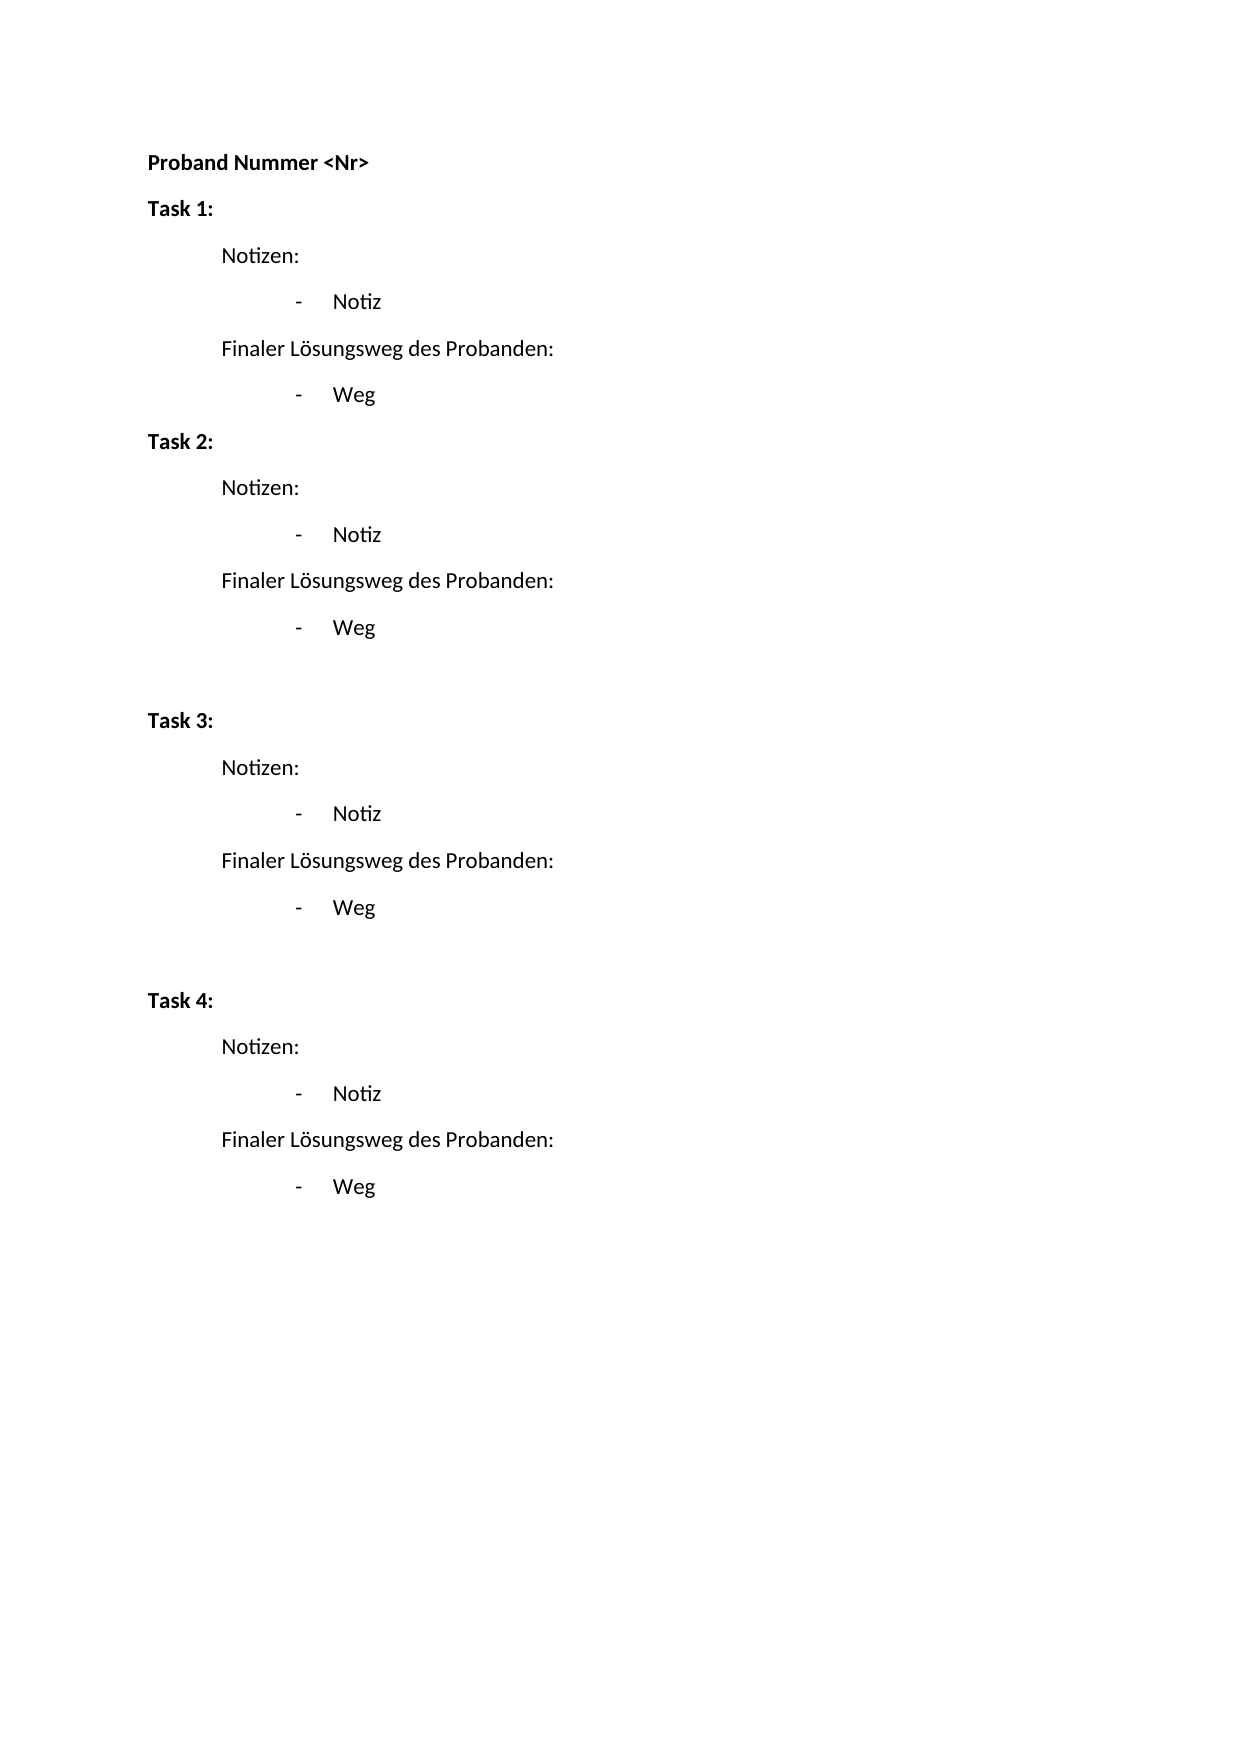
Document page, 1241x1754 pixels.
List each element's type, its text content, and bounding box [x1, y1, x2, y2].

text Proband Nummer <Nr> [148, 148, 1093, 176]
list Notiz [295, 799, 1093, 827]
text Finaler Lösungsweg des Probanden: [148, 567, 1093, 595]
text Task 4: [148, 986, 1093, 1014]
text Task 2: [148, 427, 1093, 455]
text Notizen: [148, 753, 1093, 781]
list Weg [295, 893, 1093, 921]
text Finaler Lösungsweg des Probanden: [148, 1125, 1093, 1153]
list Weg [295, 380, 1093, 408]
list Notiz [295, 287, 1093, 315]
list Weg [295, 613, 1093, 641]
text Finaler Lösungsweg des Probanden: [148, 334, 1093, 362]
text Task 3: [148, 706, 1093, 734]
text Finaler Lösungsweg des Probanden: [148, 846, 1093, 874]
list Weg [295, 1172, 1093, 1200]
text Task 1: [148, 194, 1093, 222]
list Notiz [295, 1079, 1093, 1107]
text Notizen: [148, 473, 1093, 502]
text Notizen: [148, 241, 1093, 269]
text Notizen: [148, 1032, 1093, 1060]
list Notiz [295, 520, 1093, 548]
